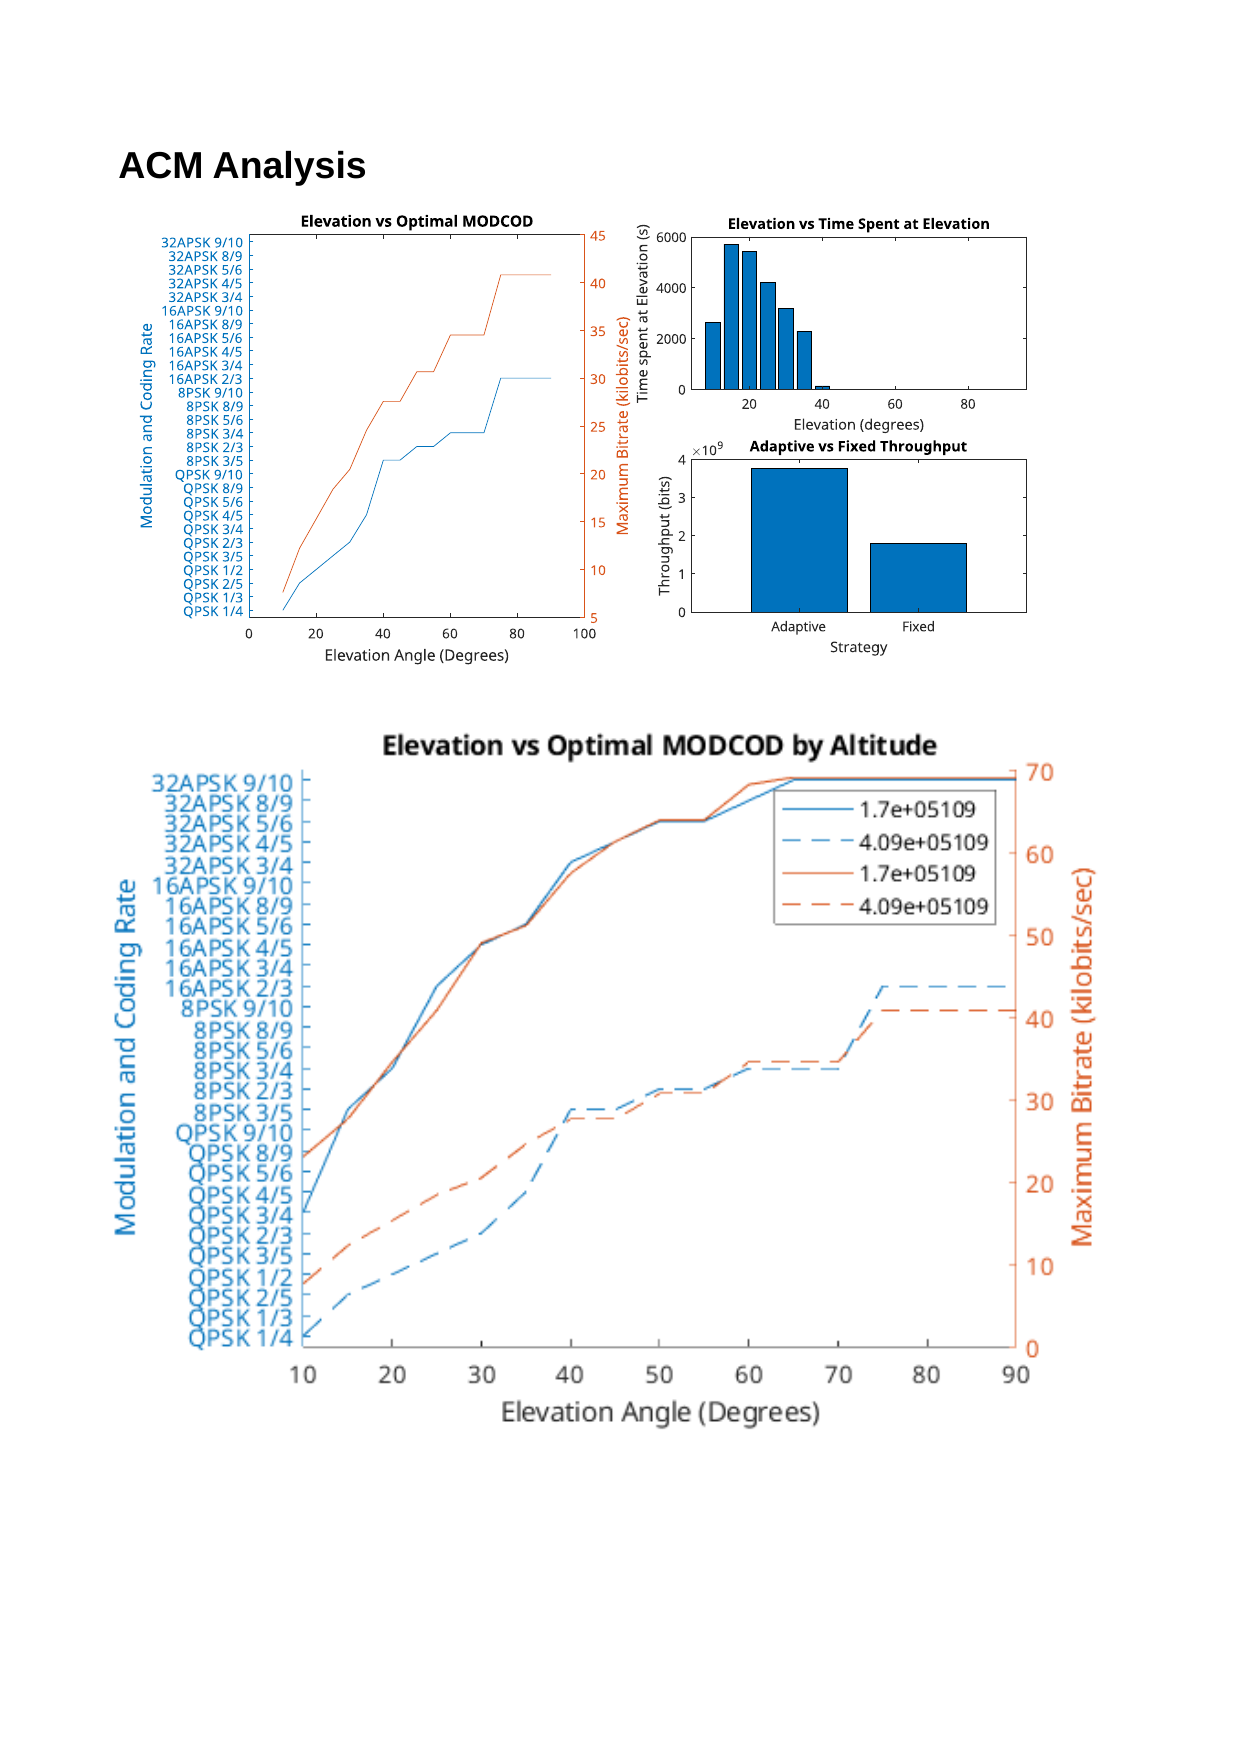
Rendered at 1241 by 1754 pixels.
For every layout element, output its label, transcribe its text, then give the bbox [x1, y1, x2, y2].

picture [106, 717, 1112, 1431]
subtitle ACM Analysis [118, 143, 1122, 186]
